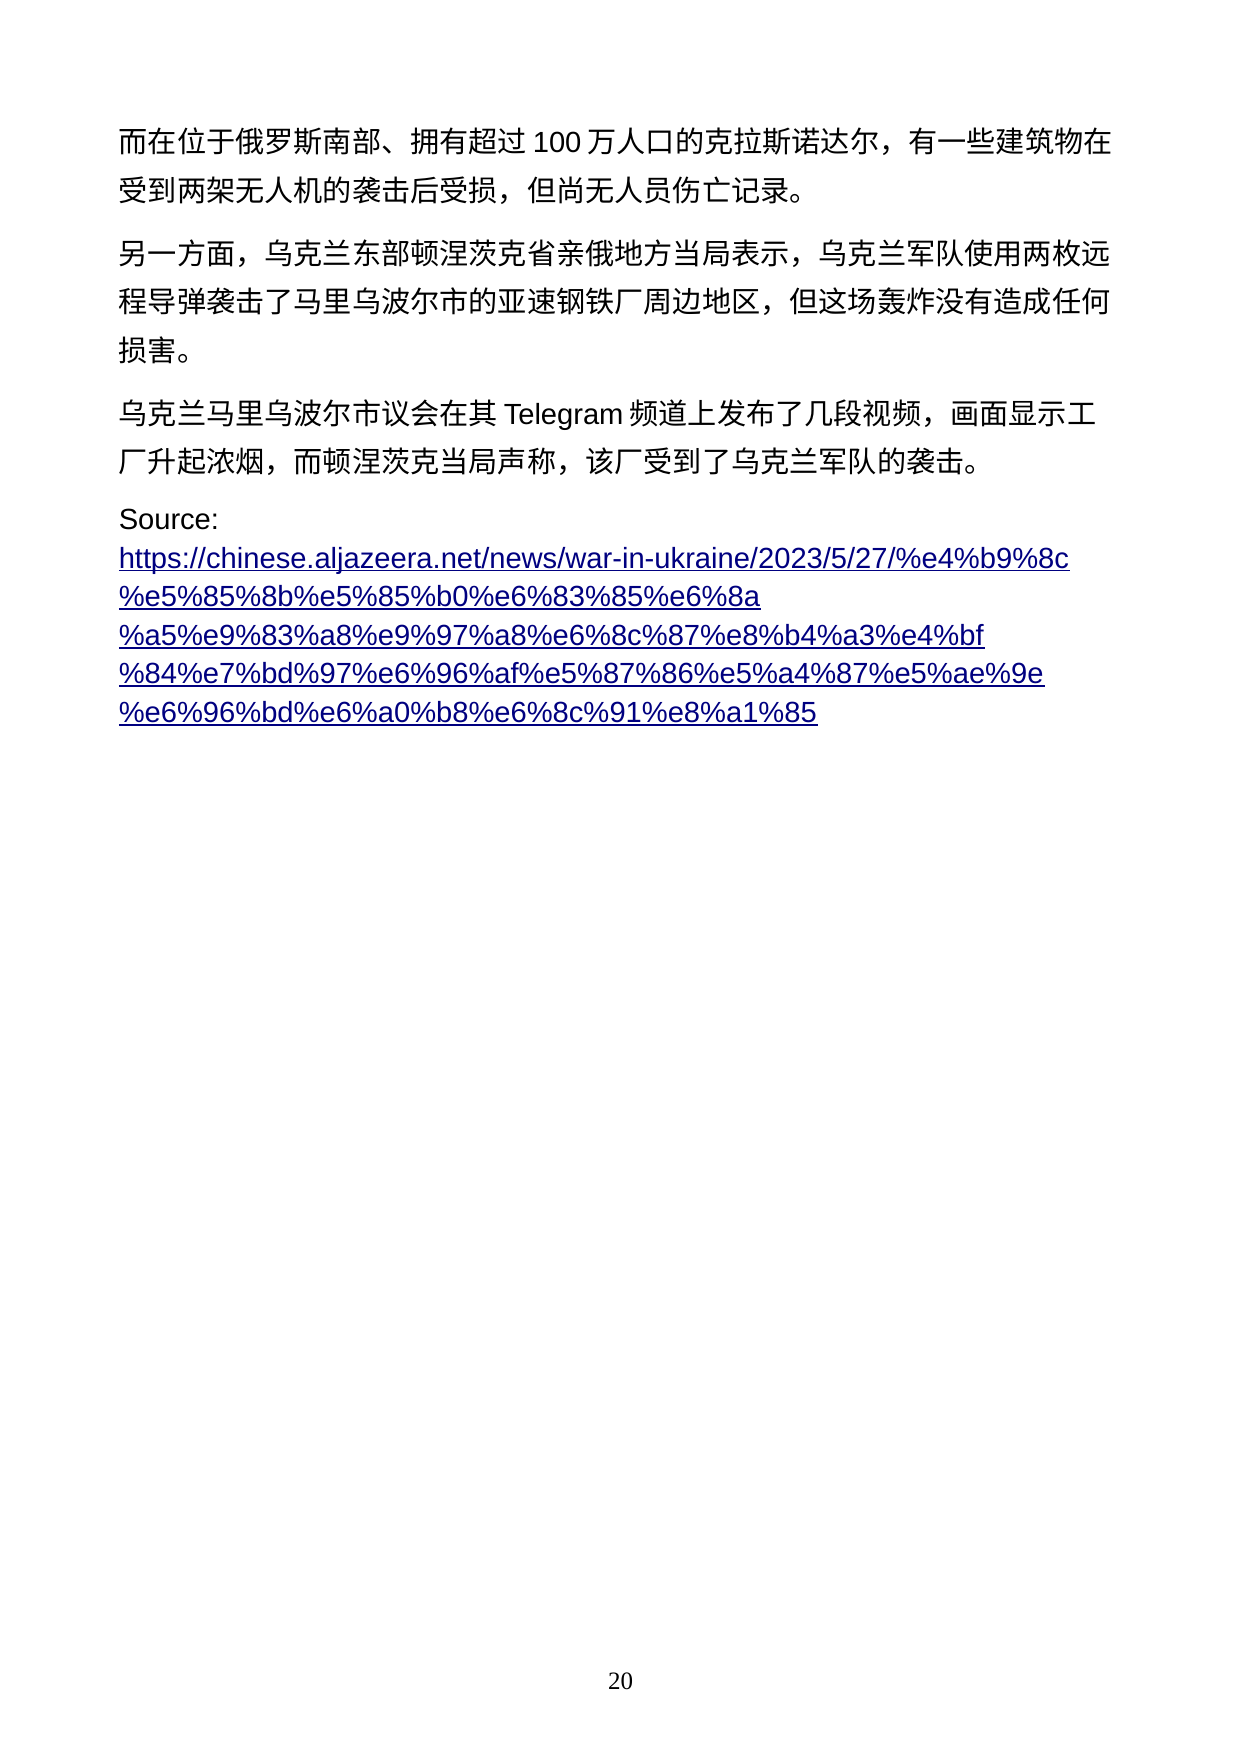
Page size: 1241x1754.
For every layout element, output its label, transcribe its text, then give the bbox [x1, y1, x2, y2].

text 乌克兰马里乌波尔市议会在其Telegram频道上发布了几段视频，画面显示工厂升起浓烟，而顿涅茨克当局声称，该厂受到了乌克兰军队的袭击。 [118, 390, 1122, 481]
text 另一方面，乌克兰东部顿涅茨克省亲俄地方当局表示，乌克兰军队使用两枚远程导弹袭击了马里乌波尔市的亚速钢铁厂周边地区，但这场轰炸没有造成任何损害。 [118, 230, 1122, 369]
text 而在位于俄罗斯南部、拥有超过100万人口的克拉斯诺达尔，有一些建筑物在受到两架无人机的袭击后受损，但尚无人员伤亡记录。 [118, 118, 1122, 209]
text Source: https://chinese.aljazeera.net/news/war-in-ukraine/2023/5/27/%e4%b9%8c%e5%85%8b%e5%85%b0%e6%83%85%e6%8a%a5%e9%83%a8%e9%97%a8%e6%8c%87%e8%b4%a3%e4%bf%84%e7%bd%97%e6%96%af%e5%87%86%e5%a4%87%e5%ae%9e%e6%96%bd%e6%a0%b8%e6%8c%91%e8%a1%85 [118, 502, 1122, 728]
